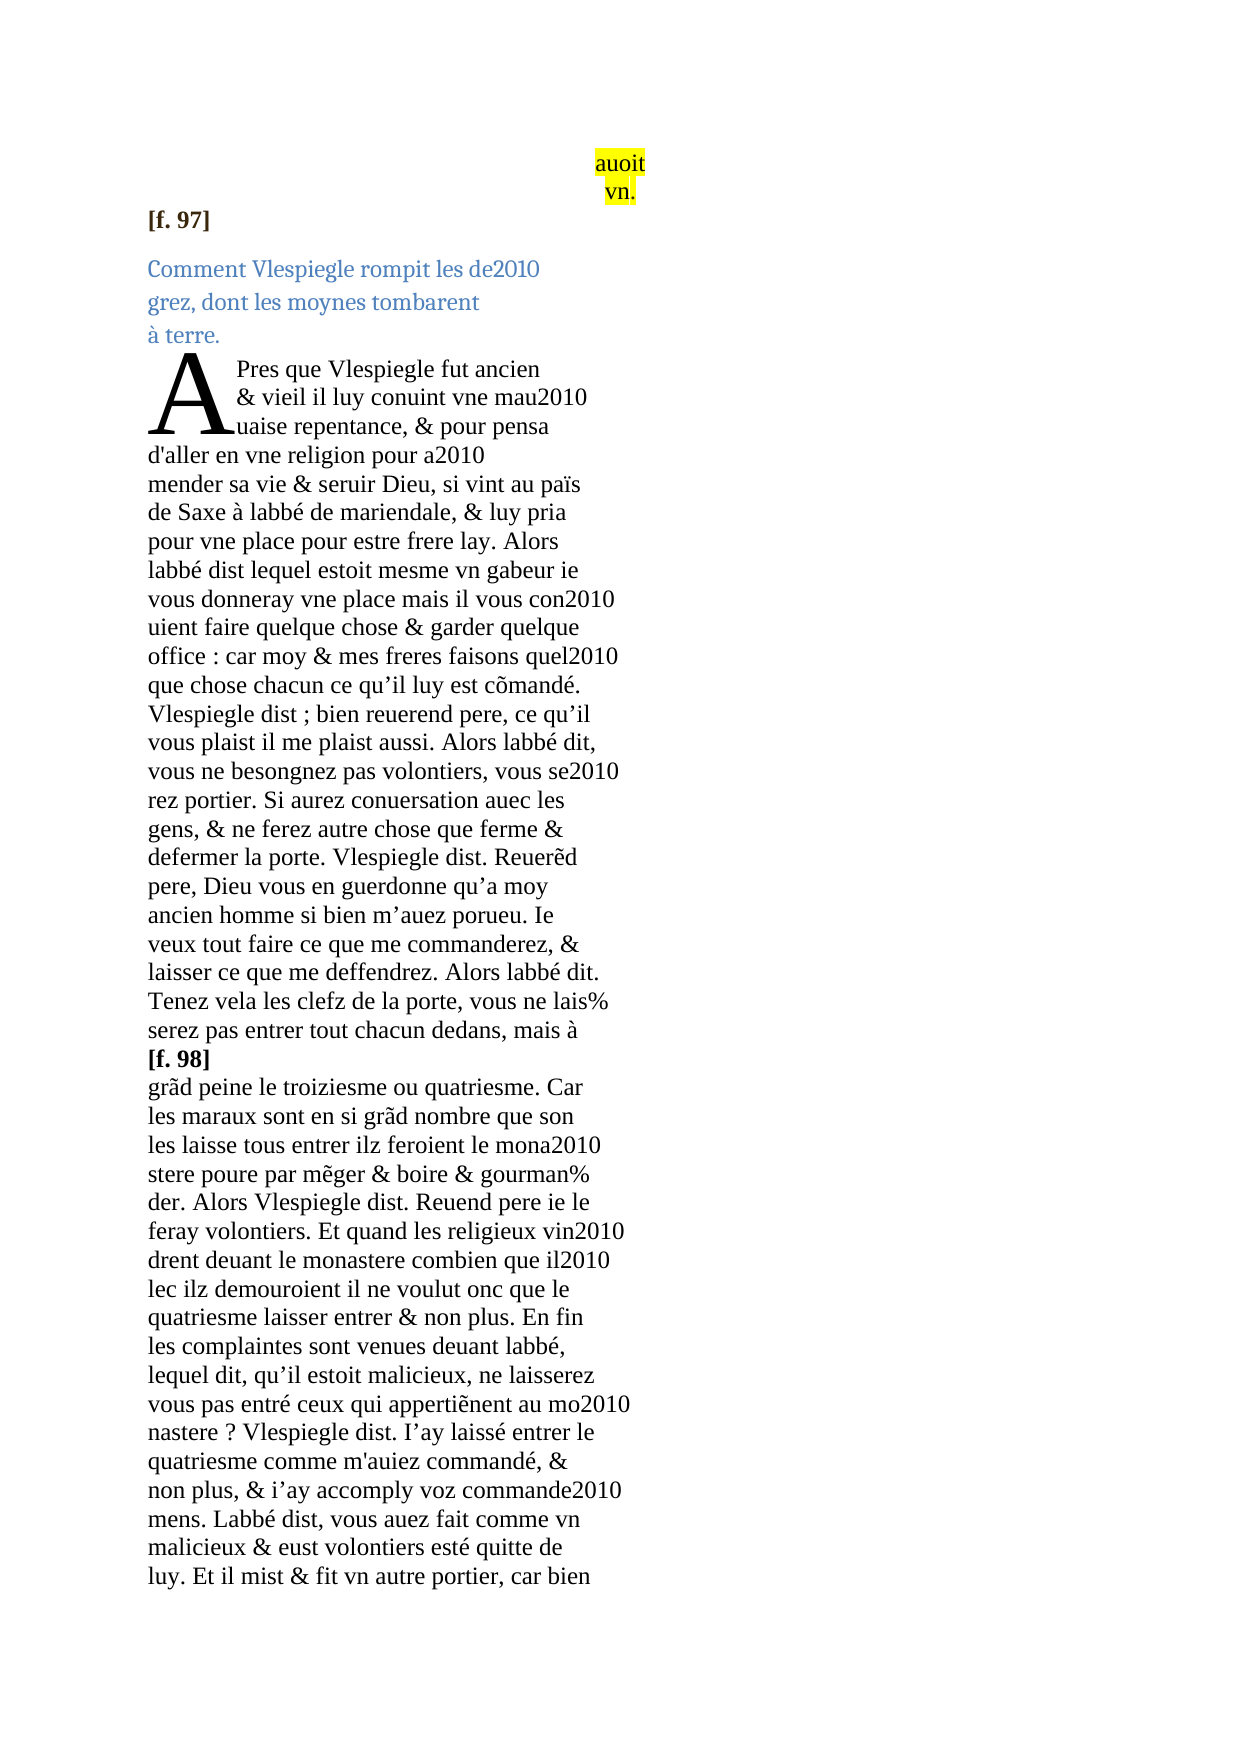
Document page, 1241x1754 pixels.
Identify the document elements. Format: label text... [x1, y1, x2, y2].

text [f. 97] [148, 205, 1093, 234]
text APres que Vlespiegle fut ancien & vieil il luy conuint vne mau2010 uaise repentance, & pour pensa d'aller en vne religion pour a2010 mender sa vie & seruir Dieu, si vint au païs de Saxe à labbé de mariendale, & luy pria pour vne place pour estre frere lay. Alors labbé dist lequel estoit mesme vn gabeur ie vous donneray vne place mais il vous con2010 uient faire quelque chose & garder quelque office : car moy & mes freres faisons quel2010 que chose chacun ce qu’il luy est cõmandé. Vlespiegle dist ; bien reuerend pere, ce qu’il vous plaist il me plaist aussi. Alors labbé dit, vous ne besongnez pas volontiers, vous se2010 rez portier. Si aurez conuersation auec les gens, & ne ferez autre chose que ferme & defermer la porte. Vlespiegle dist. Reuerẽd pere, Dieu vous en guerdonne qu’a moy ancien homme si bien m’auez porueu. Ie veux tout faire ce que me commanderez, & laisser ce que me deffendrez. Alors labbé dit. Tenez vela les clefz de la porte, vous ne lais% serez pas entrer tout chacun dedans, mais à [f. 98] [148, 354, 1093, 1072]
text grãd peine le troiziesme ou quatriesme. Car les maraux sont en si grãd nombre que son les laisse tous entrer ilz feroient le mona2010 stere poure par mẽger & boire & gourman% der. Alors Vlespiegle dist. Reuend pere ie le feray volontiers. Et quand les religieux vin2010 drent deuant le monastere combien que il2010 lec ilz demouroient il ne voulut onc que le quatriesme laisser entrer & non plus. En fin les complaintes sont venues deuant labbé, lequel dit, qu’il estoit malicieux, ne laisserez vous pas entré ceux qui appertiẽnent au mo2010 nastere ? Vlespiegle dist. I’ay laissé entrer le quatriesme comme m'auiez commandé, & non plus, & i’ay accomply voz commande2010 mens. Labbé dist, vous auez fait comme vn malicieux & eust volontiers esté quitte de luy. Et il mist & fit vn autre portier, car bien [148, 1072, 1093, 1590]
text auoit vn. [148, 148, 1093, 205]
subtitle Comment Vlespiegle rompit les de2010 grez, dont les moynes tombarent à terre. [148, 255, 1093, 349]
